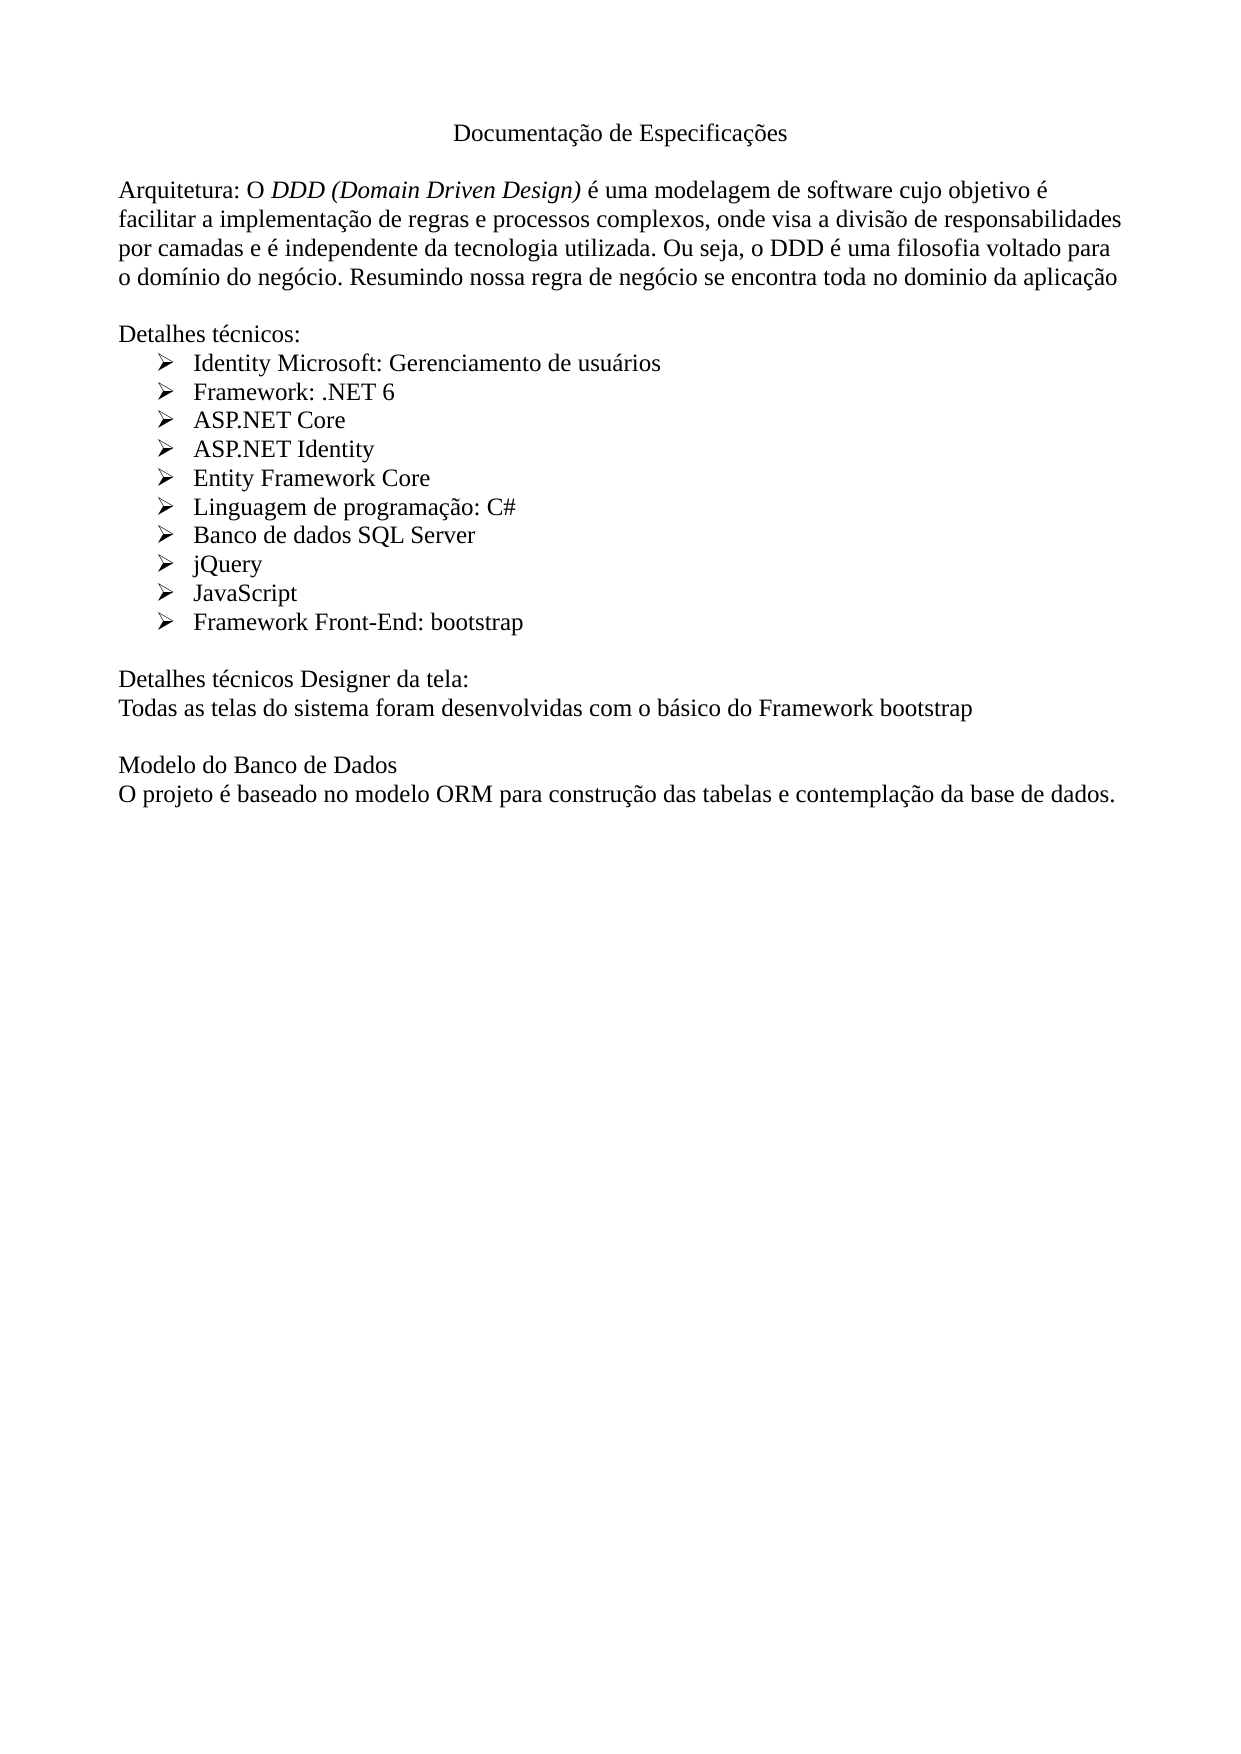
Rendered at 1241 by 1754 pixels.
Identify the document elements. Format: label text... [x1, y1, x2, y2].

list ASP.NET Identity [156, 434, 1122, 463]
list jQuery [156, 549, 1122, 578]
text Arquitetura: O DDD (Domain Driven Design) é uma modelagem de software cujo objetivo é facilitar a implementação de regras e processos complexos, onde visa a divisão de responsabilidades por camadas e é independente da tecnologia utilizada. Ou seja, o DDD é uma filosofia voltado para o domínio do negócio. Resumindo nossa regra de negócio se encontra toda no dominio da aplicação [118, 176, 1122, 291]
text O projeto é baseado no modelo ORM para construção das tabelas e contemplação da base de dados. [118, 779, 1122, 808]
text Detalhes técnicos Designer da tela: [118, 664, 1122, 693]
list ASP.NET Core [156, 406, 1122, 434]
list Linguagem de programação: C# [156, 492, 1122, 521]
list Framework: .NET 6 [156, 377, 1122, 406]
text Documentação de Especificações [118, 118, 1122, 147]
text Modelo do Banco de Dados [118, 751, 1122, 779]
list Banco de dados SQL Server [156, 521, 1122, 549]
text Detalhes técnicos: [118, 319, 1122, 348]
text Todas as telas do sistema foram desenvolvidas com o básico do Framework bootstrap [118, 693, 1122, 722]
list Framework Front-End: bootstrap [156, 607, 1122, 636]
list Identity Microsoft: Gerenciamento de usuários [156, 348, 1122, 377]
list Entity Framework Core [156, 463, 1122, 492]
list JavaScript [156, 578, 1122, 607]
